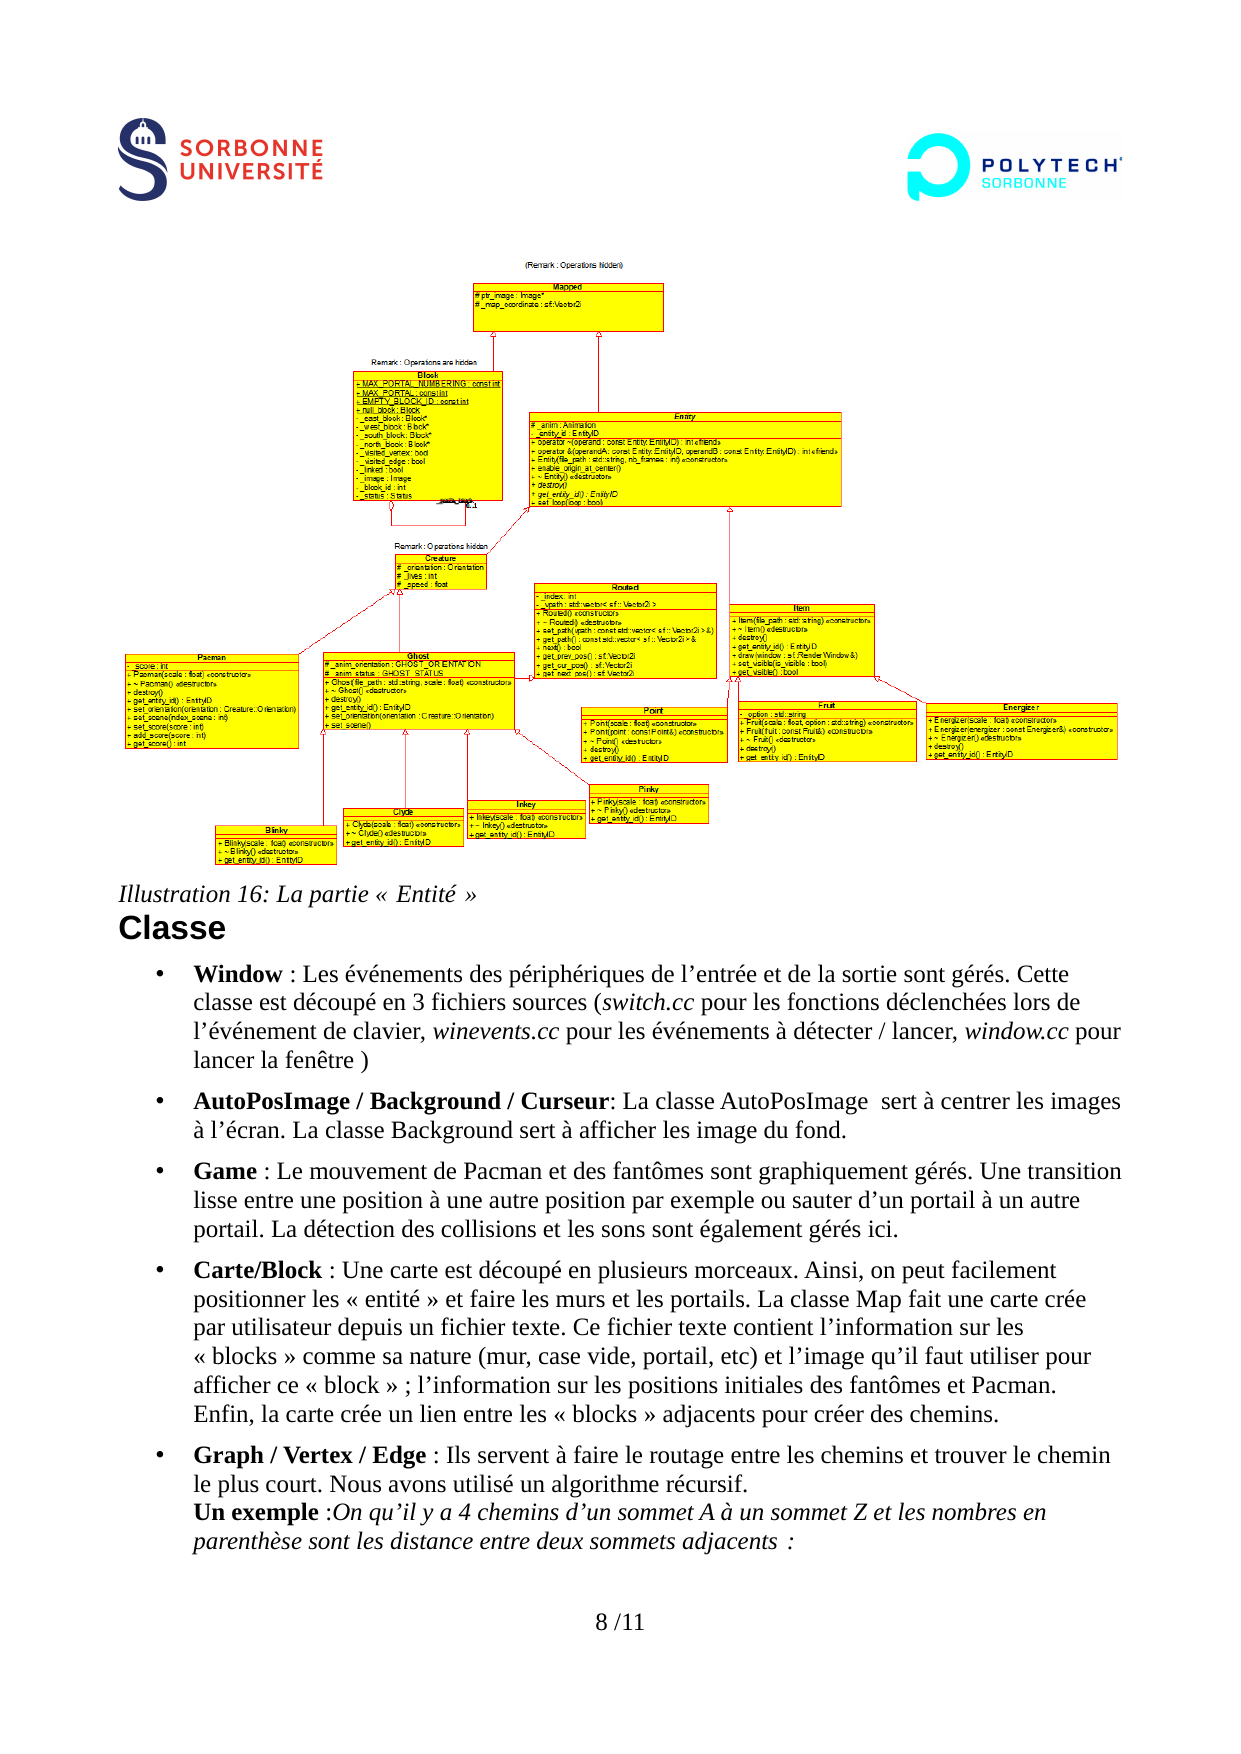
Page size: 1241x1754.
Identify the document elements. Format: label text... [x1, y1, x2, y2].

list Carte/Block : Une carte est découpé en plusieurs morceaux. Ainsi, on peut facilement positionner les « entité » et faire les murs et les portails. La classe Map fait une carte crée par utilisateur depuis un fichier texte. Ce fichier texte contient l’information sur les « blocks » comme sa nature (mur, case vide, portail, etc) et l’image qu’il faut utiliser pour afficher ce « block » ; l’information sur les positions initiales des fantômes et Pacman. Enfin, la carte crée un lien entre les « blocks » adjacents pour créer des chemins. [156, 1255, 1122, 1427]
text Illustration 16: La partie « Entité » [118, 874, 1122, 907]
list Game : Le mouvement de Pacman et des fantômes sont graphiquement gérés. Une transition lisse entre une position à une autre position par exemple ou sauter d’un portail à un autre portail. La détection des collisions et les sons sont également gérés ici. [156, 1156, 1122, 1242]
picture [118, 118, 323, 201]
list Graph / Vertex / Edge : Ils servent à faire le routage entre les chemins et trouver le chemin le plus court. Nous avons utilisé un algorithme récursif. Un exemple :On qu’il y a 4 chemins d’un sommet A à un sommet Z et les nombres en parenthèse sont les distance entre deux sommets adjacents : [156, 1440, 1122, 1555]
subtitle [118, 235, 1122, 247]
subtitle Classe [118, 907, 1122, 946]
list AutoPosImage / Background / Curseur: La classe AutoPosImage sert à centrer les images à l’écran. La classe Background sert à afficher les image du fond. [156, 1086, 1122, 1144]
picture [907, 133, 1123, 201]
list Window : Les événements des périphériques de l’entrée et de la sortie sont gérés. Cette classe est découpé en 3 fichiers sources (switch.cc pour les fonctions déclenchées lors de l’événement de clavier, winevents.cc pour les événements à détecter / lancer, window.cc pour lancer la fenêtre ) [156, 959, 1122, 1074]
picture [118, 247, 1123, 874]
